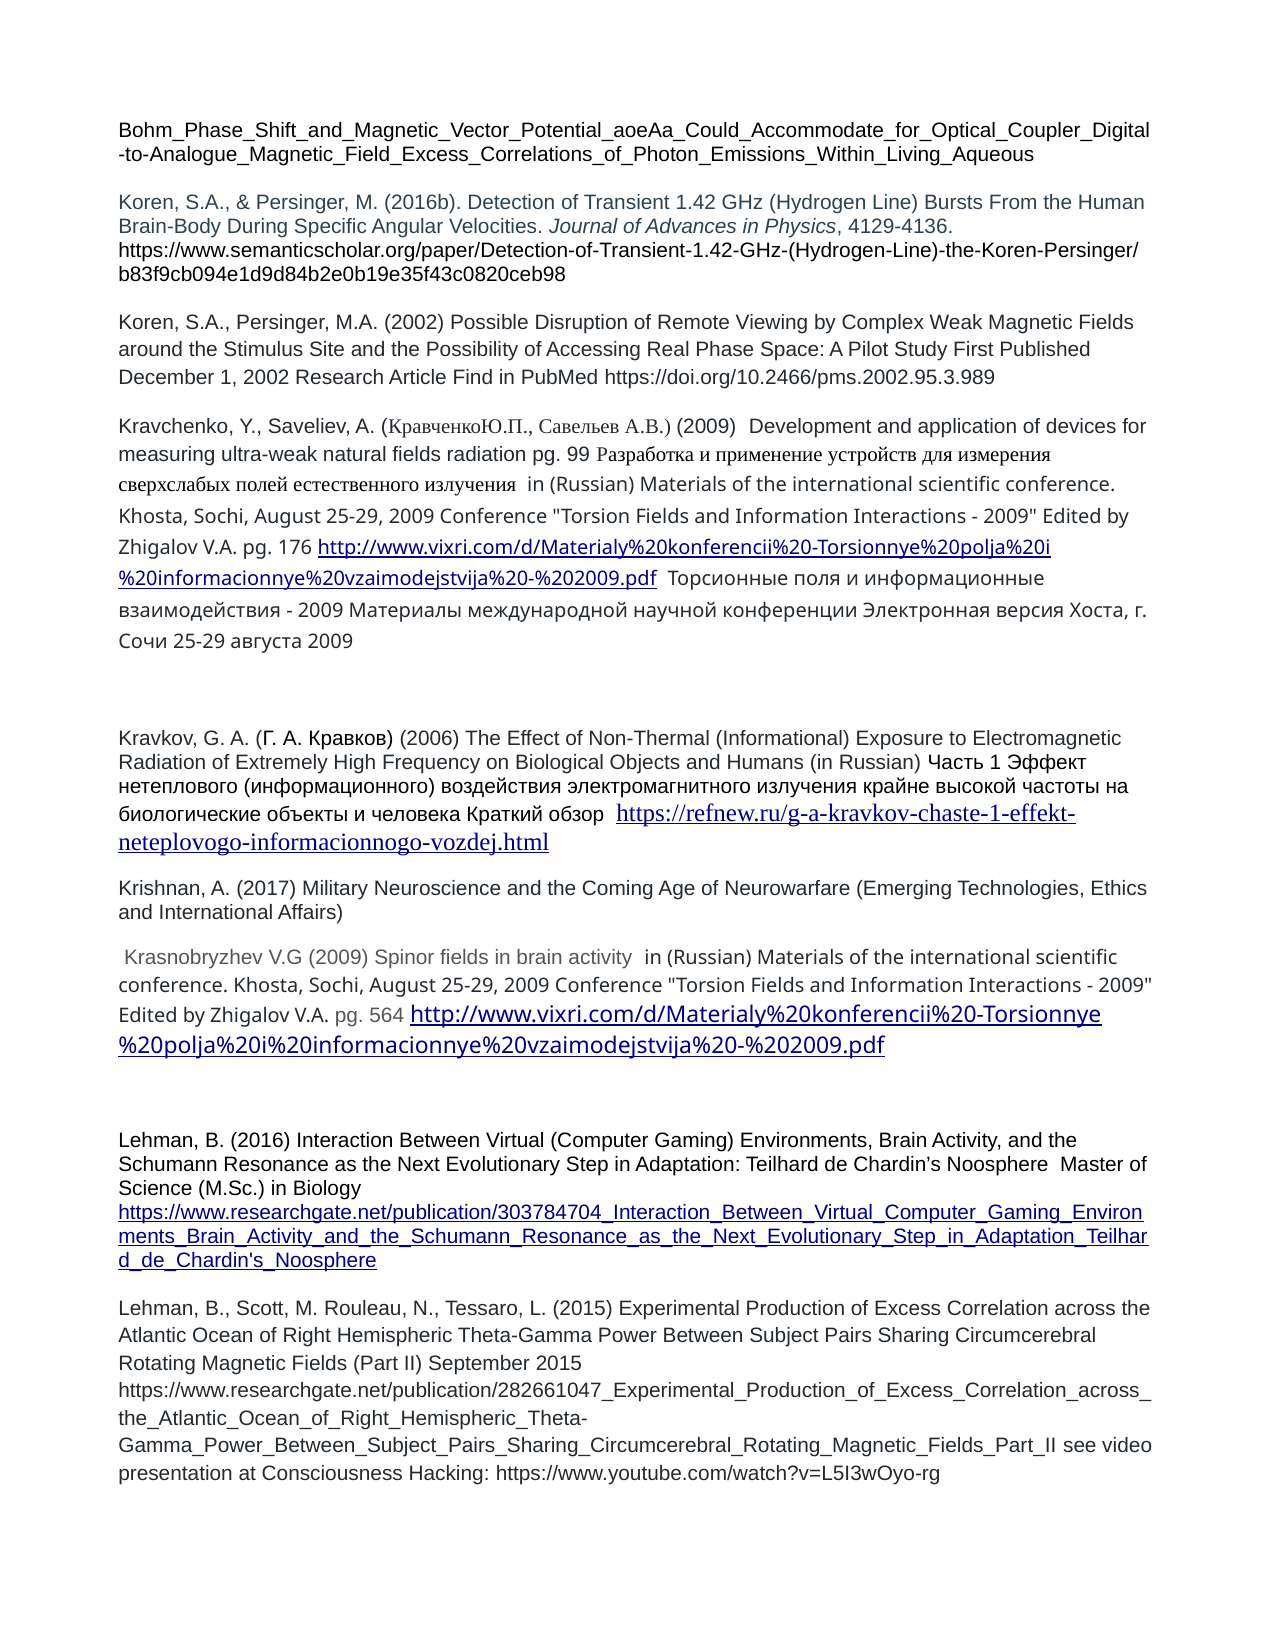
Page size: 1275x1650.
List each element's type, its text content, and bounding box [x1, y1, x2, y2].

text Kravkov, G. A. (Г. А. Кравков) (2006) The Effect of Non-Thermal (Informational) Exposure to Electromagnetic Radiation of Extremely High Frequency on Biological Objects and Humans (in Russian) Часть 1 Эффект нетеплового (информационного) воздействия электромагнитного излучения крайне высокой частоты на биологические объекты и человека Краткий обзор https://refnew.ru/g-a-kravkov-chaste-1-effekt-neteplovogo-informacionnogo-vozdej.html [118, 726, 1157, 856]
text Lehman, B., Scott, M. Rouleau, N., Tessaro, L. (2015) Experimental Production of Excess Correlation across the Atlantic Ocean of Right Hemispheric Theta-Gamma Power Between Subject Pairs Sharing Circumcerebral Rotating Magnetic Fields (Part II) September 2015 https://www.researchgate.net/publication/282661047_Experimental_Production_of_Excess_Correlation_across_the_Atlantic_Ocean_of_Right_Hemispheric_Theta-Gamma_Power_Between_Subject_Pairs_Sharing_Circumcerebral_Rotating_Magnetic_Fields_Part_II see video presentation at Consciousness Hacking: https://www.youtube.com/watch?v=L5I3wOyo-rg [118, 1296, 1157, 1485]
text Koren, S.A., Persinger, M.A. (2002) Possible Disruption of Remote Viewing by Complex Weak Magnetic Fields around the Stimulus Site and the Possibility of Accessing Real Phase Space: A Pilot Study First Published December 1, 2002 Research Article Find in PubMed https://doi.org/10.2466/pms.2002.95.3.989 [118, 310, 1157, 389]
subtitle Krishnan, A. (2017) Military Neuroscience and the Coming Age of Neurowarfare (Emerging Technologies, Ethics and International Affairs) [118, 876, 1157, 923]
text Lehman, B. (2016) Interaction Between Virtual (Computer Gaming) Environments, Brain Activity, and the Schumann Resonance as the Next Evolutionary Step in Adaptation: Teilhard de Chardin’s Noosphere Master of Science (M.Sc.) in Biology https://www.researchgate.net/publication/303784704_Interaction_Between_Virtual_Computer_Gaming_Environments_Brain_Activity_and_the_Schumann_Resonance_as_the_Next_Evolutionary_Step_in_Adaptation_Teilhard_de_Chardin's_Noosphere [118, 1128, 1157, 1272]
text Koren, S.A., & Persinger, M. (2016b). Detection of Transient 1.42 GHz (Hydrogen Line) Bursts From the Human Brain-Body During Specific Angular Velocities. Journal of Advances in Physics, 4129-4136. https://www.semanticscholar.org/paper/Detection-of-Transient-1.42-GHz-(Hydrogen-Line)-the-Koren-Persinger/b83f9cb094e1d9d84b2e0b19e35f43c0820ceb98 [118, 190, 1157, 286]
text Kravchenko, Y., Saveliev, A. (КравченкоЮ.П., Савельев А.В.) (2009) Development and application of devices for measuring ultra-weak natural fields radiation pg. 99 Разработка и применение устройств для измерения сверхслабых полей естественного излучения in (Russian) Materials of the international scientific conference. Khosta, Sochi, August 25-29, 2009 Conference "Torsion Fields and Information Interactions - 2009" Edited by Zhigalov V.A. pg. 176 http://www.vixri.com/d/Materialy%20konferencii%20-Torsionnye%20polja%20i%20informacionnye%20vzaimodejstvija%20-%202009.pdf Торсионные поля и информационные взаимодействия - 2009 Материалы международной научной конференции Электронная версия Хоста, г. Сочи 25-29 августа 2009 [118, 412, 1157, 654]
text Bohm_Phase_Shift_and_Magnetic_Vector_Potential_aoeAa_Could_Accommodate_for_Optical_Coupler_Digital-to-Analogue_Magnetic_Field_Excess_Correlations_of_Photon_Emissions_Within_Living_Aqueous [118, 118, 1157, 166]
text Krasnobryzhev V.G (2009) Spinor fields in brain activity in (Russian) Materials of the international scientific conference. Khosta, Sochi, August 25-29, 2009 Conference "Torsion Fields and Information Interactions - 2009" Edited by Zhigalov V.A. pg. 564 http://www.vixri.com/d/Materialy%20konferencii%20-Torsionnye%20polja%20i%20informacionnye%20vzaimodejstvija%20-%202009.pdf [118, 943, 1157, 1061]
